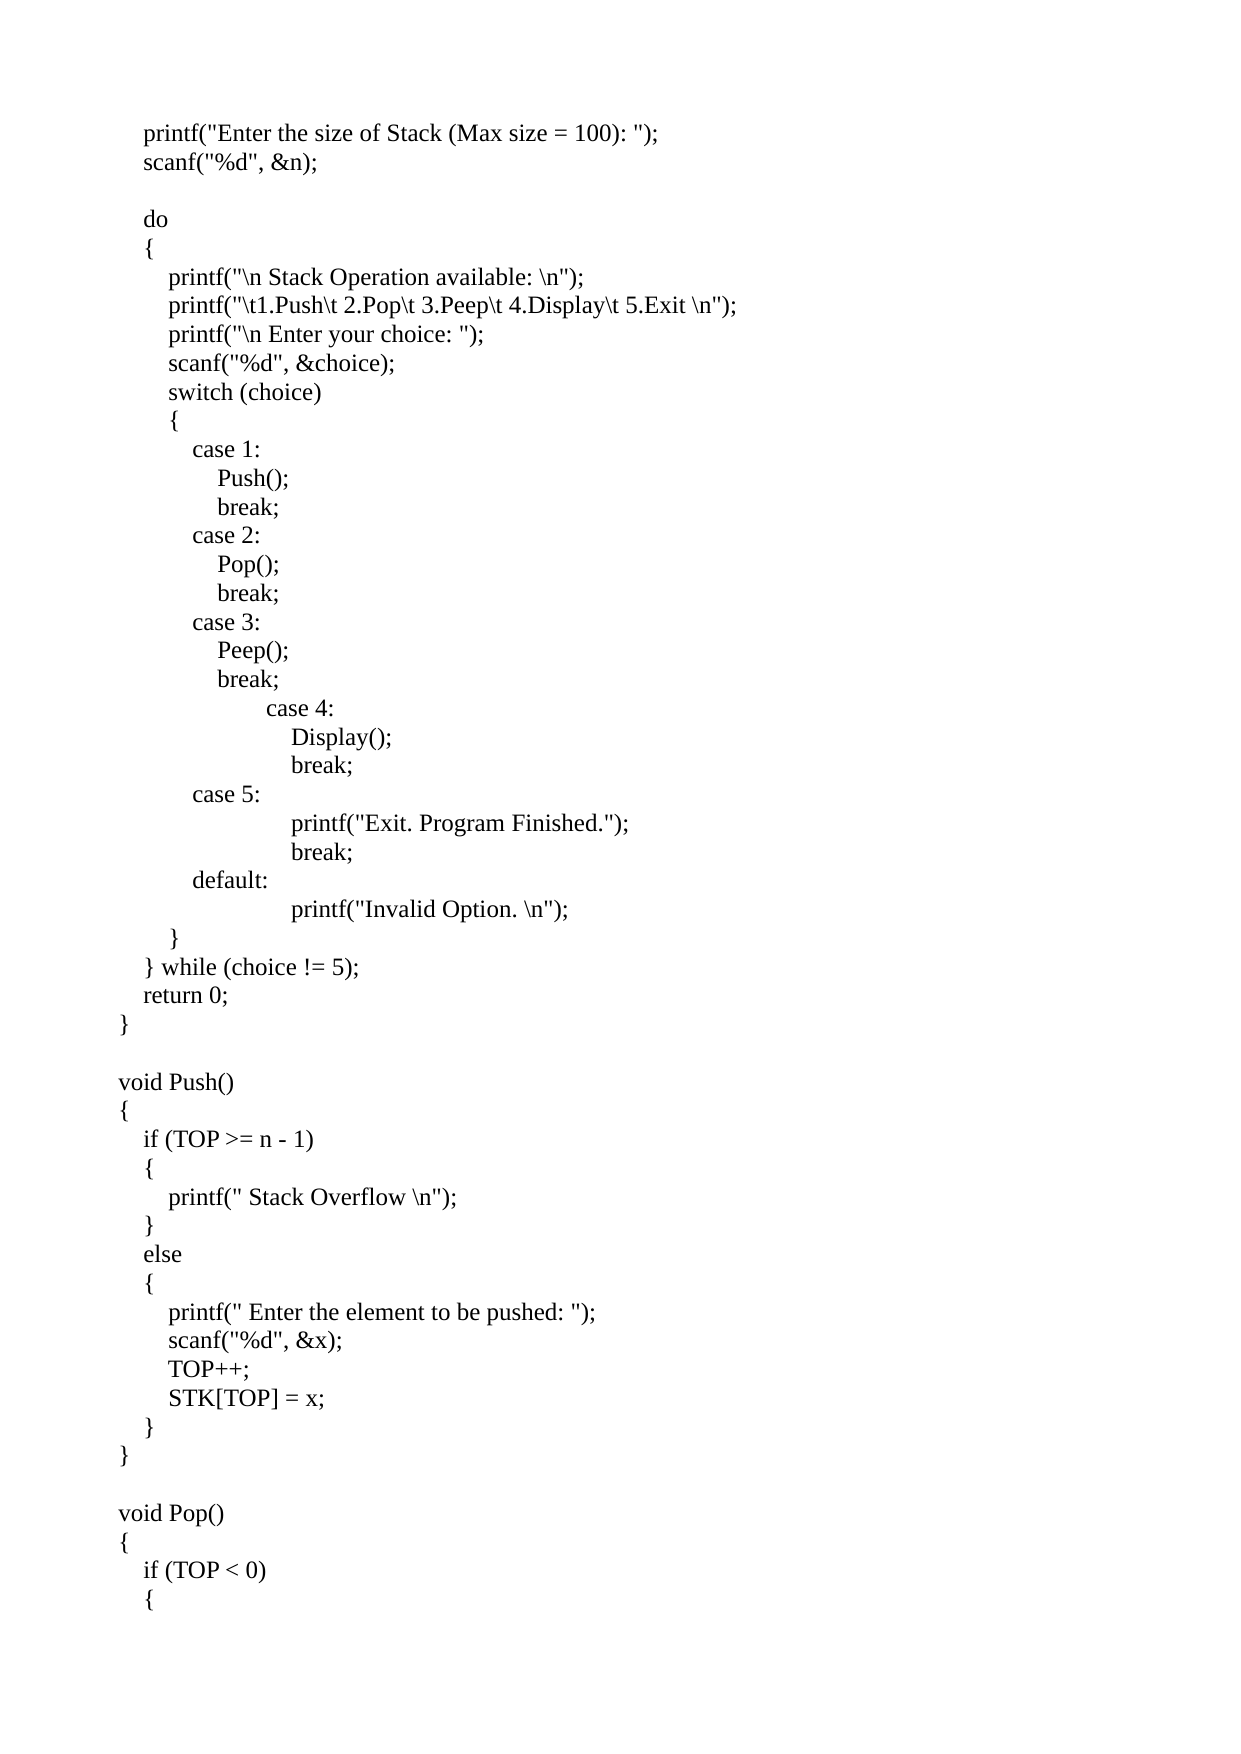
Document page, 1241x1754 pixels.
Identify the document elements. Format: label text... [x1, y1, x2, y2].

text Display(); [118, 722, 1122, 751]
text printf("Exit. Program Finished."); [118, 808, 1122, 837]
text case 2: [118, 521, 1122, 549]
text } [118, 923, 1122, 952]
text scanf("%d", &choice); [118, 348, 1122, 377]
text TOP++; [118, 1354, 1122, 1383]
text { [118, 1584, 1122, 1613]
text break; [118, 837, 1122, 866]
text if (TOP < 0) [118, 1556, 1122, 1584]
text STK[TOP] = x; [118, 1383, 1122, 1412]
text printf("\t1.Push\t 2.Pop\t 3.Peep\t 4.Display\t 5.Exit \n"); [118, 291, 1122, 319]
text Pop(); [118, 549, 1122, 578]
text case 5: [118, 779, 1122, 808]
text { [118, 1268, 1122, 1297]
text printf(" Stack Overflow \n"); [118, 1182, 1122, 1211]
text void Push() [118, 1067, 1122, 1096]
text else [118, 1239, 1122, 1268]
text break; [118, 751, 1122, 779]
text printf("\n Enter your choice: "); [118, 319, 1122, 348]
text switch (choice) [118, 377, 1122, 406]
text Push(); [118, 463, 1122, 492]
text } [118, 1211, 1122, 1239]
text void Pop() [118, 1498, 1122, 1527]
text do [118, 204, 1122, 233]
text printf(" Enter the element to be pushed: "); [118, 1297, 1122, 1326]
text default: [118, 866, 1122, 894]
text break; [118, 664, 1122, 693]
text { [118, 1153, 1122, 1182]
text break; [118, 578, 1122, 607]
text { [118, 1096, 1122, 1124]
text } [118, 1009, 1122, 1038]
text scanf("%d", &x); [118, 1326, 1122, 1354]
text } while (choice != 5); [118, 952, 1122, 981]
text case 4: [118, 693, 1122, 722]
text break; [118, 492, 1122, 521]
text } [118, 1412, 1122, 1441]
text printf("\n Stack Operation available: \n"); [118, 262, 1122, 291]
text { [118, 233, 1122, 262]
text case 1: [118, 434, 1122, 463]
text } [118, 1441, 1122, 1469]
text return 0; [118, 981, 1122, 1009]
text if (TOP >= n - 1) [118, 1124, 1122, 1153]
text Peep(); [118, 636, 1122, 664]
text printf("Enter the size of Stack (Max size = 100): "); [118, 118, 1122, 147]
text { [118, 406, 1122, 434]
text { [118, 1527, 1122, 1556]
text scanf("%d", &n); [118, 147, 1122, 176]
text printf("Invalid Option. \n"); [118, 894, 1122, 923]
text case 3: [118, 607, 1122, 636]
